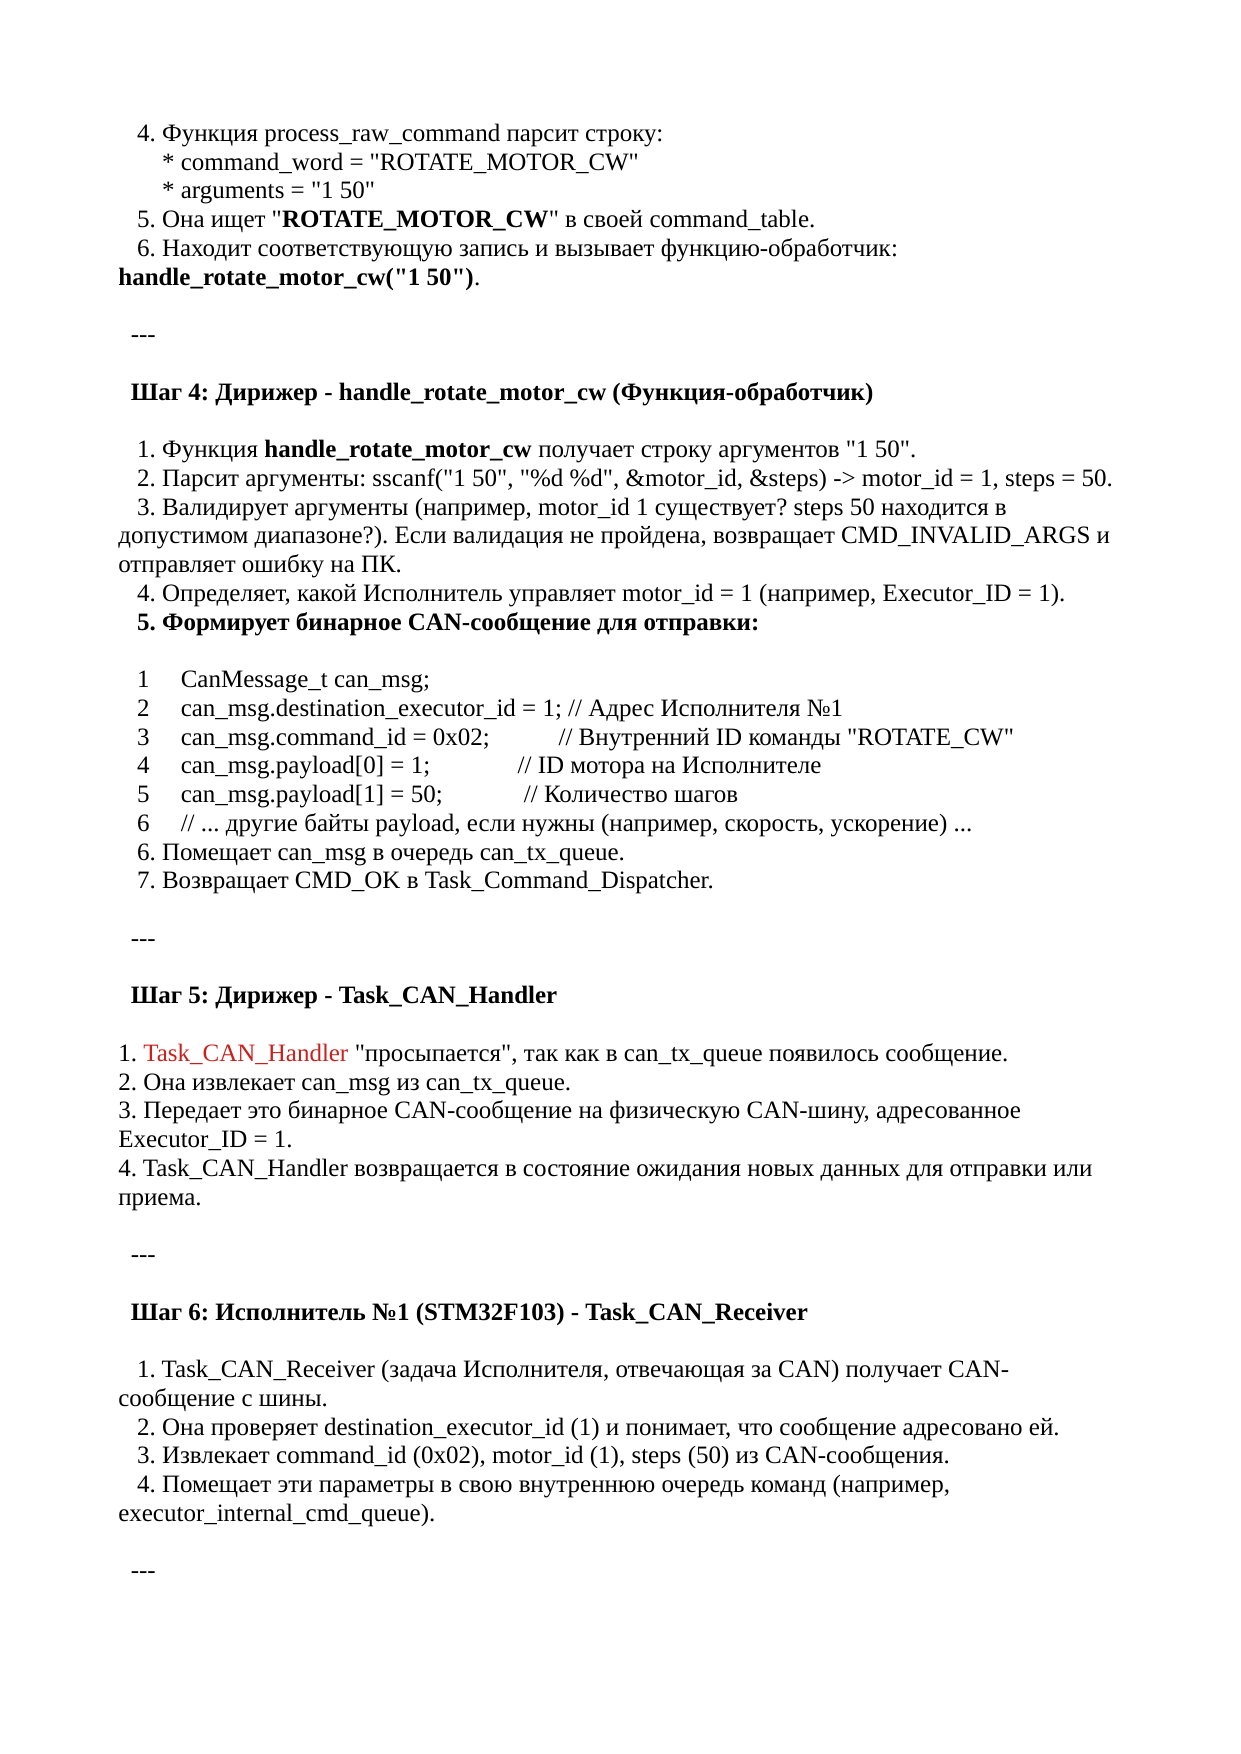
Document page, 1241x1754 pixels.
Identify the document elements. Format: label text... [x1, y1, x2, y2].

text 5 can_msg.payload[1] = 50; // Количество шагов [118, 779, 1122, 808]
text 6. Находит соответствующую запись и вызывает функцию-обработчик: handle_rotate_motor_cw("1 50"). [118, 233, 1122, 291]
text 6. Помещает can_msg в очередь can_tx_queue. [118, 837, 1122, 866]
text --- [118, 1239, 1122, 1268]
text 3 can_msg.command_id = 0x02; // Внутренний ID команды "ROTATE_CW" [118, 722, 1122, 751]
text 2. Она проверяет destination_executor_id (1) и понимает, что сообщение адресовано ей. [118, 1412, 1122, 1441]
text 3. Передает это бинарное CAN-сообщение на физическую CAN-шину, адресованное Executor_ID = 1. [118, 1096, 1122, 1153]
text 2 can_msg.destination_executor_id = 1; // Адрес Исполнителя №1 [118, 693, 1122, 722]
text 4. Task_CAN_Handler возвращается в состояние ожидания новых данных для отправки или приема. [118, 1153, 1122, 1211]
text 5. Она ищет "ROTATE_MOTOR_CW" в своей command_table. [118, 204, 1122, 233]
text 4. Определяет, какой Исполнитель управляет motor_id = 1 (например, Executor_ID = 1). [118, 578, 1122, 607]
text Шаг 5: Дирижер - Task_CAN_Handler [118, 981, 1122, 1009]
text 3. Извлекает command_id (0x02), motor_id (1), steps (50) из CAN-сообщения. [118, 1441, 1122, 1469]
text * arguments = "1 50" [118, 176, 1122, 204]
text 2. Парсит аргументы: sscanf("1 50", "%d %d", &motor_id, &steps) -> motor_id = 1, steps = 50. [118, 463, 1122, 492]
text 1 CanMessage_t can_msg; [118, 664, 1122, 693]
text 2. Она извлекает can_msg из can_tx_queue. [118, 1067, 1122, 1096]
text 4. Функция process_raw_command парсит строку: [118, 118, 1122, 147]
text 3. Валидирует аргументы (например, motor_id 1 существует? steps 50 находится в допустимом диапазоне?). Если валидация не пройдена, возвращает CMD_INVALID_ARGS и отправляет ошибку на ПК. [118, 492, 1122, 578]
text 7. Возвращает CMD_OK в Task_Command_Dispatcher. [118, 866, 1122, 894]
text 1. Функция handle_rotate_motor_cw получает строку аргументов "1 50". [118, 434, 1122, 463]
text Шаг 4: Дирижер - handle_rotate_motor_cw (Функция-обработчик) [118, 377, 1122, 406]
text 1. Task_CAN_Handler "просыпается", так как в can_tx_queue появилось сообщение. [118, 1038, 1122, 1067]
text --- [118, 1556, 1122, 1584]
text 4 can_msg.payload[0] = 1; // ID мотора на Исполнителе [118, 751, 1122, 779]
text 4. Помещает эти параметры в свою внутреннюю очередь команд (например, executor_internal_cmd_queue). [118, 1469, 1122, 1527]
text --- [118, 319, 1122, 348]
text 6 // ... другие байты payload, если нужны (например, скорость, ускорение) ... [118, 808, 1122, 837]
text * command_word = "ROTATE_MOTOR_CW" [118, 147, 1122, 176]
text 1. Task_CAN_Receiver (задача Исполнителя, отвечающая за CAN) получает CAN-сообщение с шины. [118, 1354, 1122, 1412]
text Шаг 6: Исполнитель №1 (STM32F103) - Task_CAN_Receiver [118, 1297, 1122, 1326]
text --- [118, 923, 1122, 952]
text 5. Формирует бинарное CAN-сообщение для отправки: [118, 607, 1122, 636]
